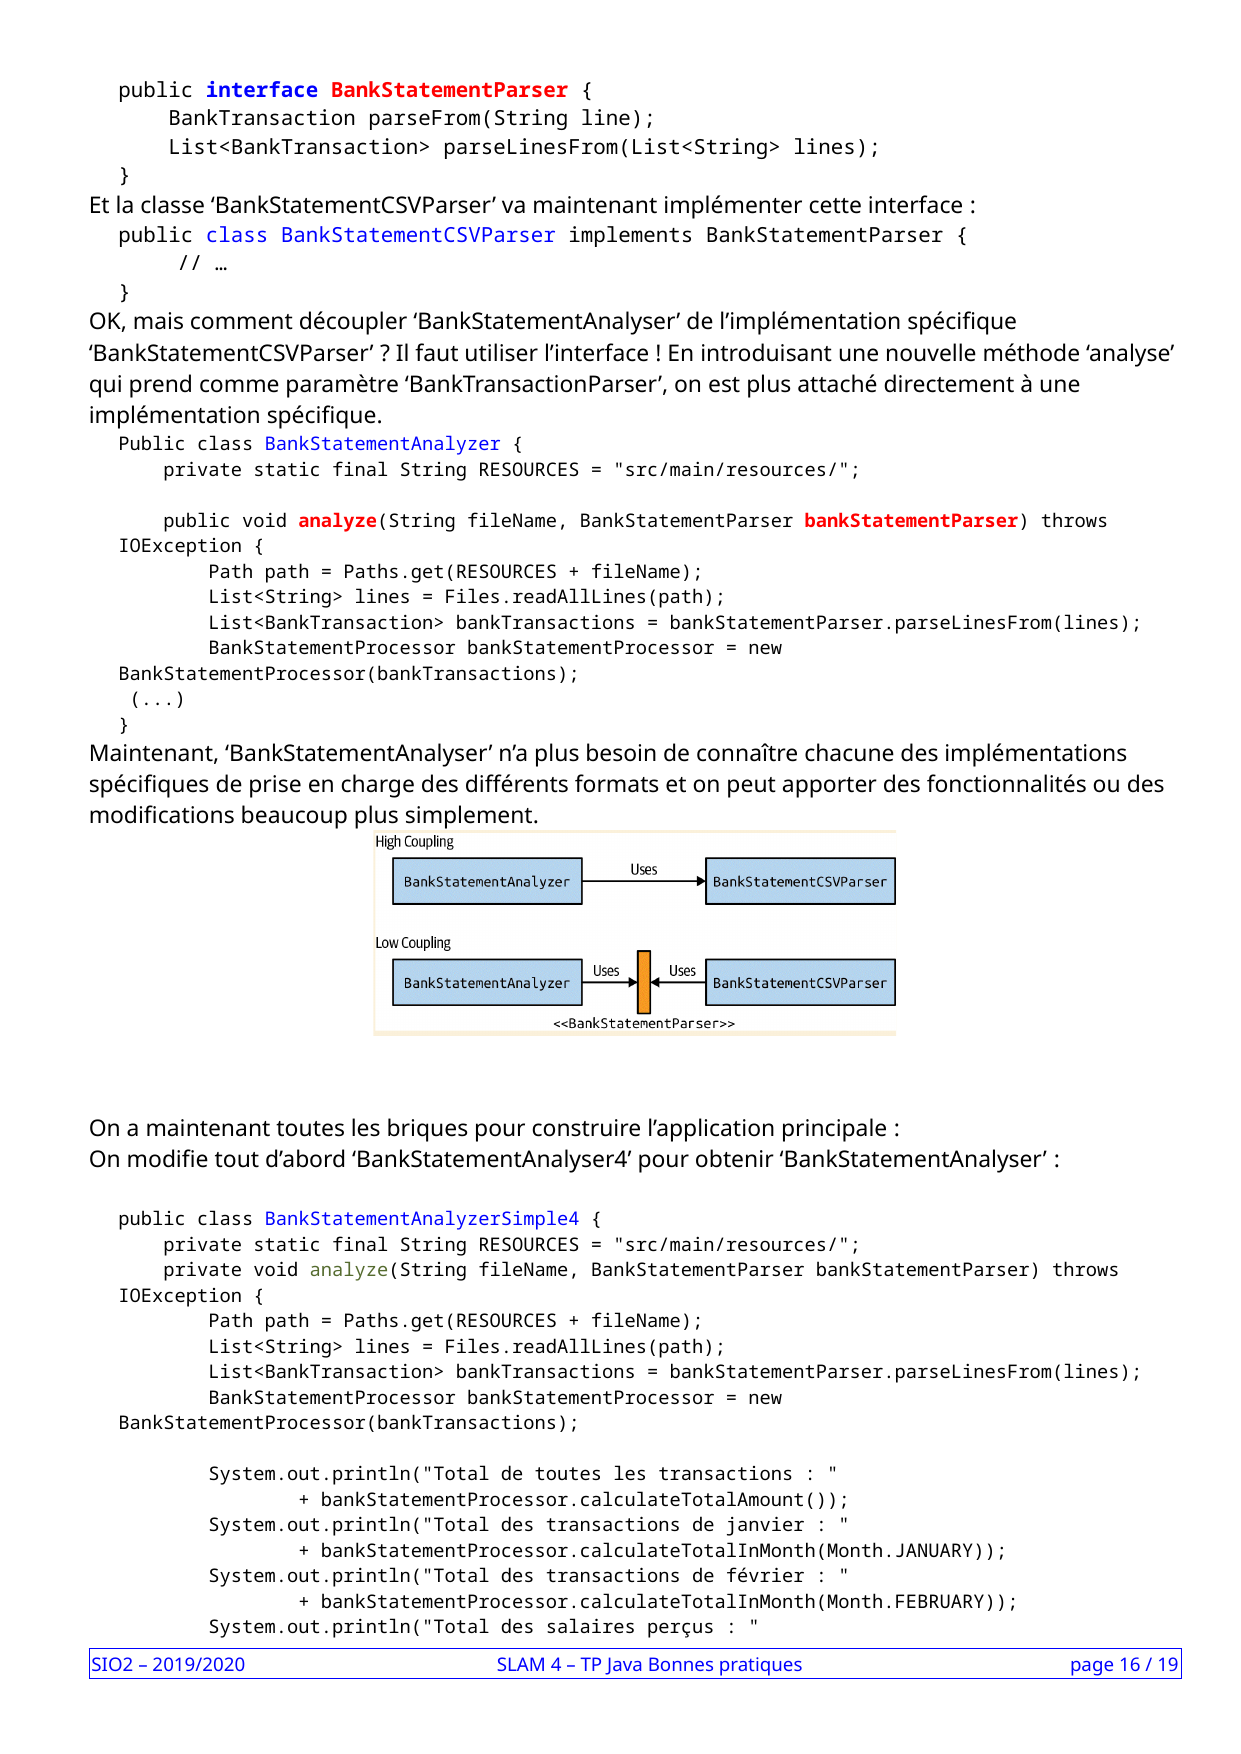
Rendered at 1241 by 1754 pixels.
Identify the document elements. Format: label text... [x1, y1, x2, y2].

text } [118, 277, 1181, 305]
text OK, mais comment découpler ‘BankStatementAnalyser’ de l’implémentation spécifique ‘BankStatementCSVParser’ ? Il faut utiliser l’interface ! En introduisant une nouvelle méthode ‘analyse’ qui prend comme paramètre ‘BankTransactionParser’, on est plus attaché directement à une implémentation spécifique. [88, 305, 1181, 430]
text public class BankStatementCSVParser implements BankStatementParser { [118, 220, 1181, 248]
text On modifie tout d’abord ‘BankStatementAnalyser4’ pour obtenir ‘BankStatementAnalyser’ : [88, 1143, 1181, 1174]
text On a maintenant toutes les briques pour construire l’application principale : [88, 1112, 1181, 1143]
text public interface BankStatementParser { BankTransaction parseFrom(String line); List<BankTransaction> parseLinesFrom(List<String> lines); } [118, 75, 1181, 189]
text Public class BankStatementAnalyzer { private static final String RESOURCES = "src/main/resources/"; public void analyze(String fileName, BankStatementParser bankStatementParser) throws IOException { Path path = Paths.get(RESOURCES + fileName); List<String> lines = Files.readAllLines(path); List<BankTransaction> bankTransactions = bankStatementParser.parseLinesFrom(lines); BankStatementProcessor bankStatementProcessor = new BankStatementProcessor(bankTransactions); (...) } [118, 430, 1181, 737]
text Maintenant, ‘BankStatementAnalyser’ n’a plus besoin de connaître chacune des implémentations spécifiques de prise en charge des différents formats et on peut apporter des fonctionnalités ou des modifications beaucoup plus simplement. [88, 737, 1181, 830]
text Et la classe ‘BankStatementCSVParser’ va maintenant implémenter cette interface : [88, 189, 1181, 220]
text public class BankStatementAnalyzerSimple4 { private static final String RESOURCES = "src/main/resources/"; private void analyze(String fileName, BankStatementParser bankStatementParser) throws IOException { Path path = Paths.get(RESOURCES + fileName); List<String> lines = Files.readAllLines(path); List<BankTransaction> bankTransactions = bankStatementParser.parseLinesFrom(lines); BankStatementProcessor bankStatementProcessor = new BankStatementProcessor(bankTransactions); System.out.println("Total de toutes les transactions : " + bankStatementProcessor.calculateTotalAmount()); System.out.println("Total des transactions de janvier : " + bankStatementProcessor.calculateTotalInMonth(Month.JANUARY)); System.out.println("Total des transactions de février : " + bankStatementProcessor.calculateTotalInMonth(Month.FEBRUARY)); System.out.println("Total des salaires perçus : " [118, 1205, 1181, 1639]
text // … [118, 248, 1181, 277]
